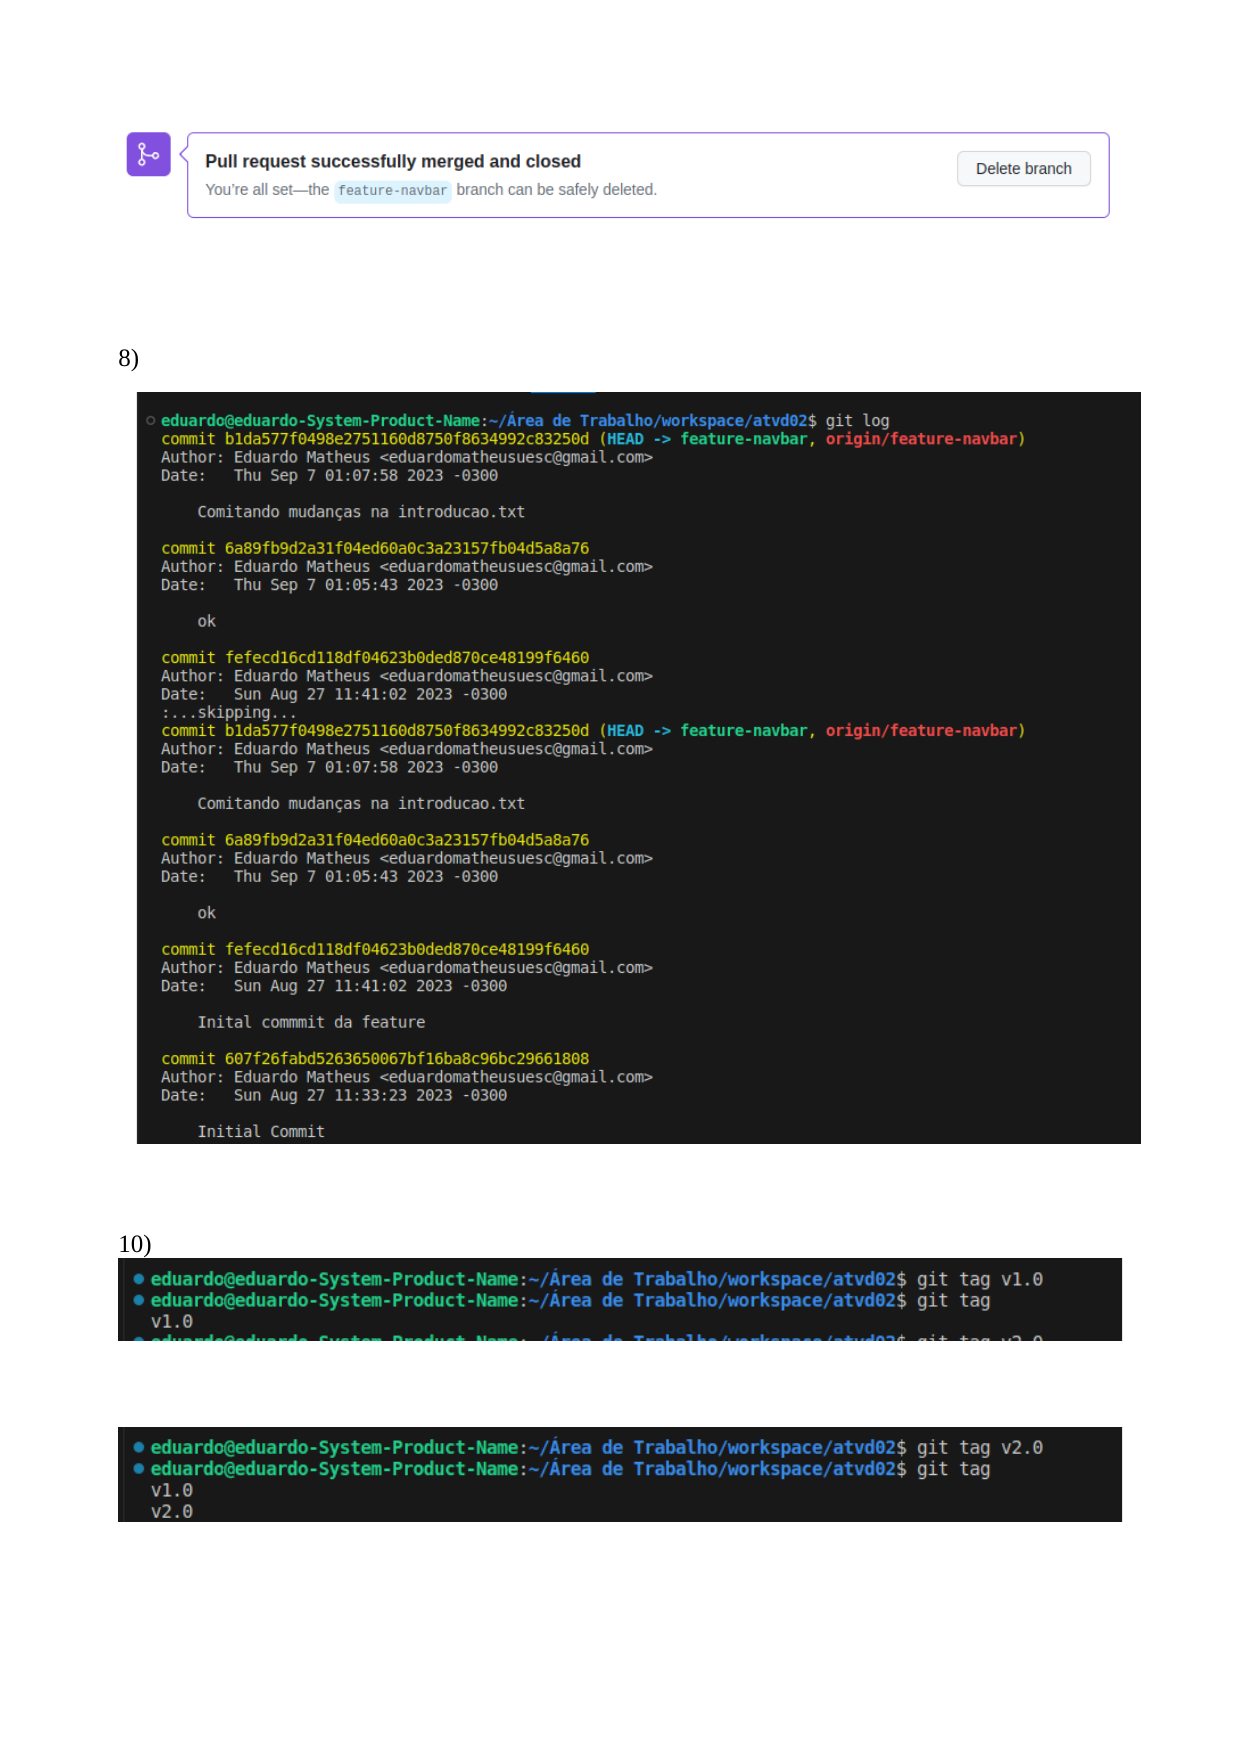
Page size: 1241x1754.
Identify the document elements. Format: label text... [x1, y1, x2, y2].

picture [118, 1427, 1123, 1522]
picture [136, 392, 1141, 1144]
text 10) [118, 1229, 1122, 1258]
text 8) [118, 343, 1122, 372]
picture [118, 1258, 1123, 1341]
picture [118, 118, 1123, 228]
